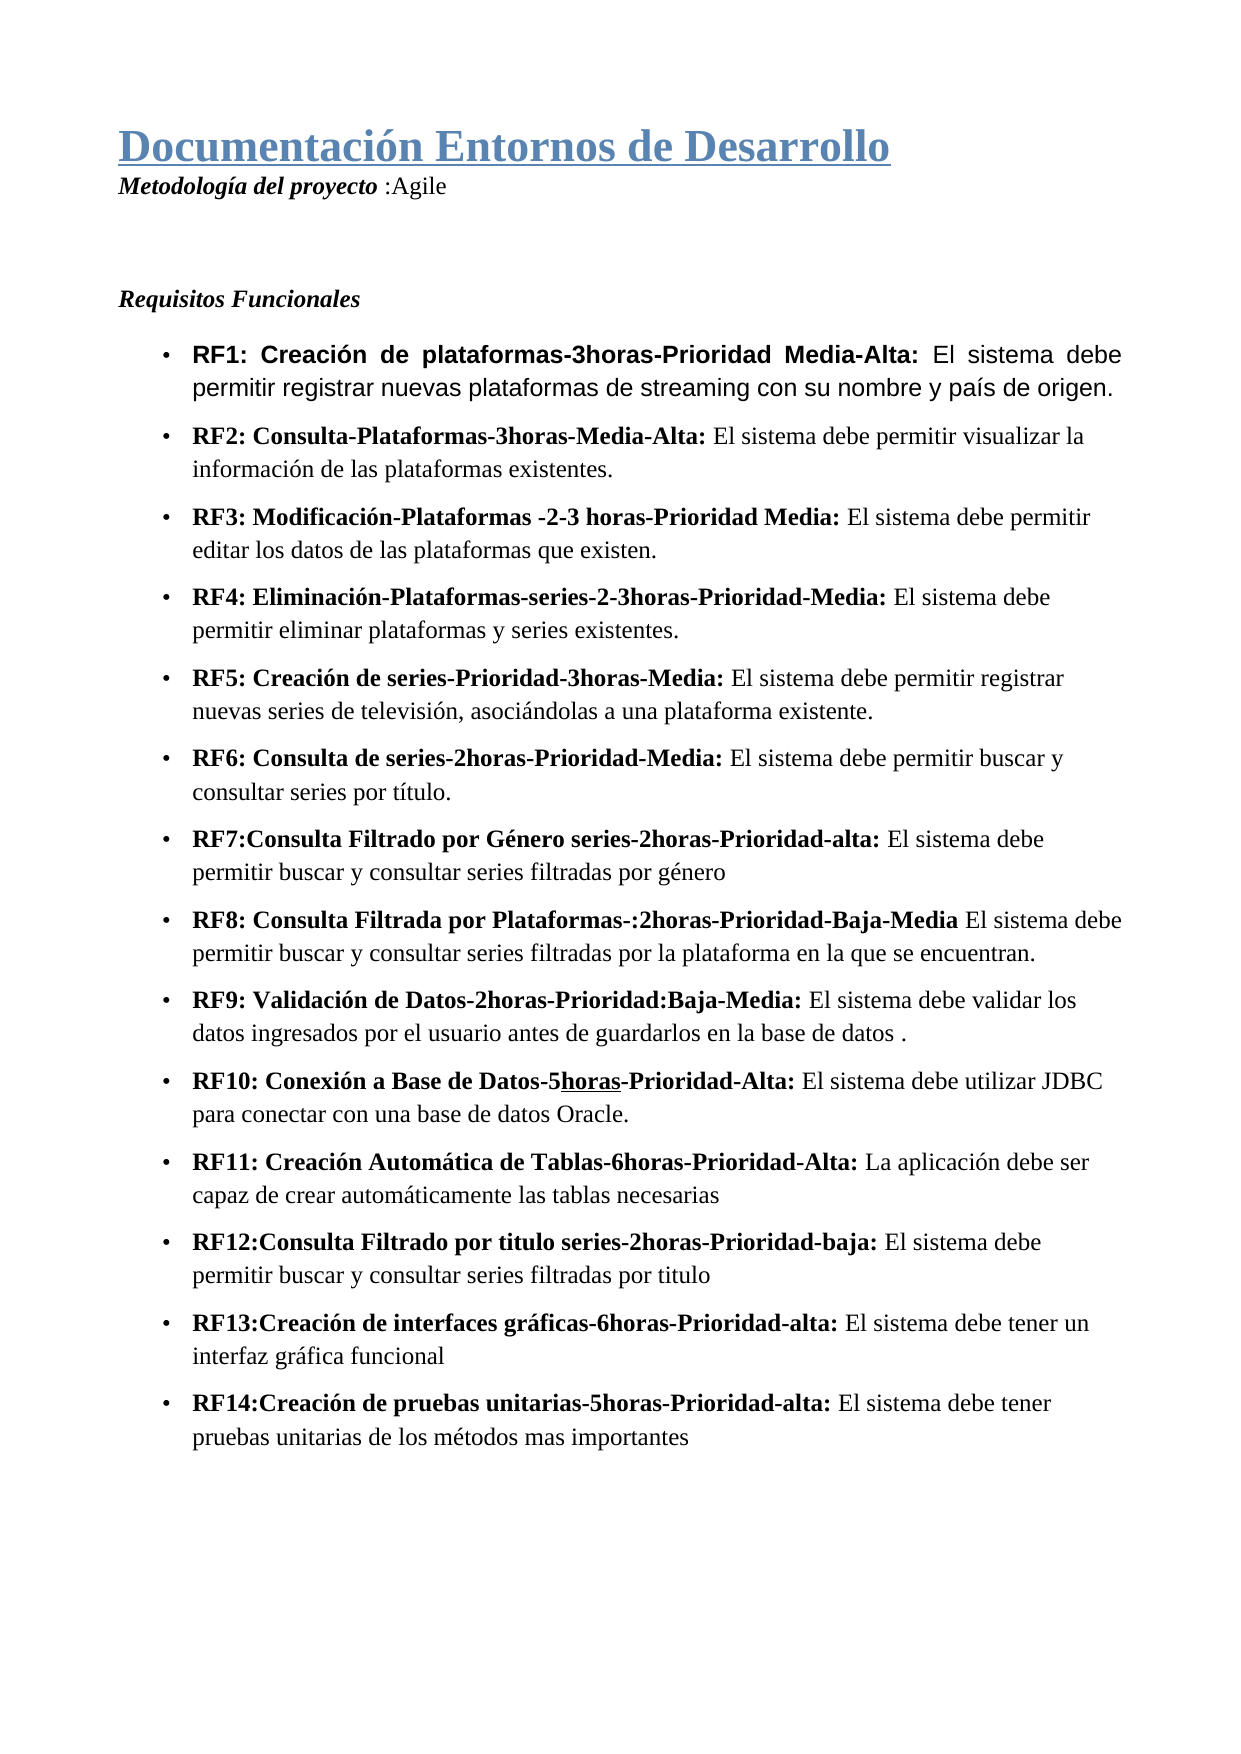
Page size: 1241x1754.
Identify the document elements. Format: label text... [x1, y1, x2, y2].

list RF11: Creación Automática de Tablas-6horas-Prioridad-Alta: La aplicación debe ser capaz de crear automáticamente las tablas necesarias [162, 1147, 1122, 1208]
list RF12:Consulta Filtrado por titulo series-2horas-Prioridad-baja: El sistema debe permitir buscar y consultar series filtradas por titulo [162, 1227, 1122, 1289]
list RF9: Validación de Datos-2horas-Prioridad:Baja-Media: El sistema debe validar los datos ingresados por el usuario antes de guardarlos en la base de datos . [162, 985, 1122, 1047]
list RF4: Eliminación-Plataformas-series-2-3horas-Prioridad-Media: El sistema debe permitir eliminar plataformas y series existentes. [162, 582, 1122, 644]
list RF8: Consulta Filtrada por Plataformas-:2horas-Prioridad-Baja-Media El sistema debe permitir buscar y consultar series filtradas por la plataforma en la que se encuentran. [162, 905, 1122, 967]
list RF14:Creación de pruebas unitarias-5horas-Prioridad-alta: El sistema debe tener pruebas unitarias de los métodos mas importantes [162, 1388, 1122, 1450]
list RF1: Creación de plataformas-3horas-Prioridad Media-Alta: El sistema debe permitir registrar nuevas plataformas de streaming con su nombre y país de origen. [162, 340, 1122, 402]
list RF5: Creación de series-Prioridad-3horas-Media: El sistema debe permitir registrar nuevas series de televisión, asociándolas a una plataforma existente. [162, 663, 1122, 725]
list RF3: Modificación-Plataformas -2-3 horas-Prioridad Media: El sistema debe permitir editar los datos de las plataformas que existen. [162, 502, 1122, 563]
text Documentación Entornos de Desarrollo [118, 118, 1122, 171]
list RF10: Conexión a Base de Datos-5horas-Prioridad-Alta: El sistema debe utilizar JDBC para conectar con una base de datos Oracle. [162, 1066, 1122, 1128]
text Requisitos Funcionales [118, 284, 1122, 312]
list RF6: Consulta de series-2horas-Prioridad-Media: El sistema debe permitir buscar y consultar series por título. [162, 743, 1122, 805]
list RF13:Creación de interfaces gráficas-6horas-Prioridad-alta: El sistema debe tener un interfaz gráfica funcional [162, 1308, 1122, 1370]
list RF7:Consulta Filtrado por Género series-2horas-Prioridad-alta: El sistema debe permitir buscar y consultar series filtradas por género [162, 824, 1122, 886]
text Metodología del proyecto :Agile [118, 171, 1122, 199]
list RF2: Consulta-Plataformas-3horas-Media-Alta: El sistema debe permitir visualizar la información de las plataformas existentes. [162, 421, 1122, 483]
